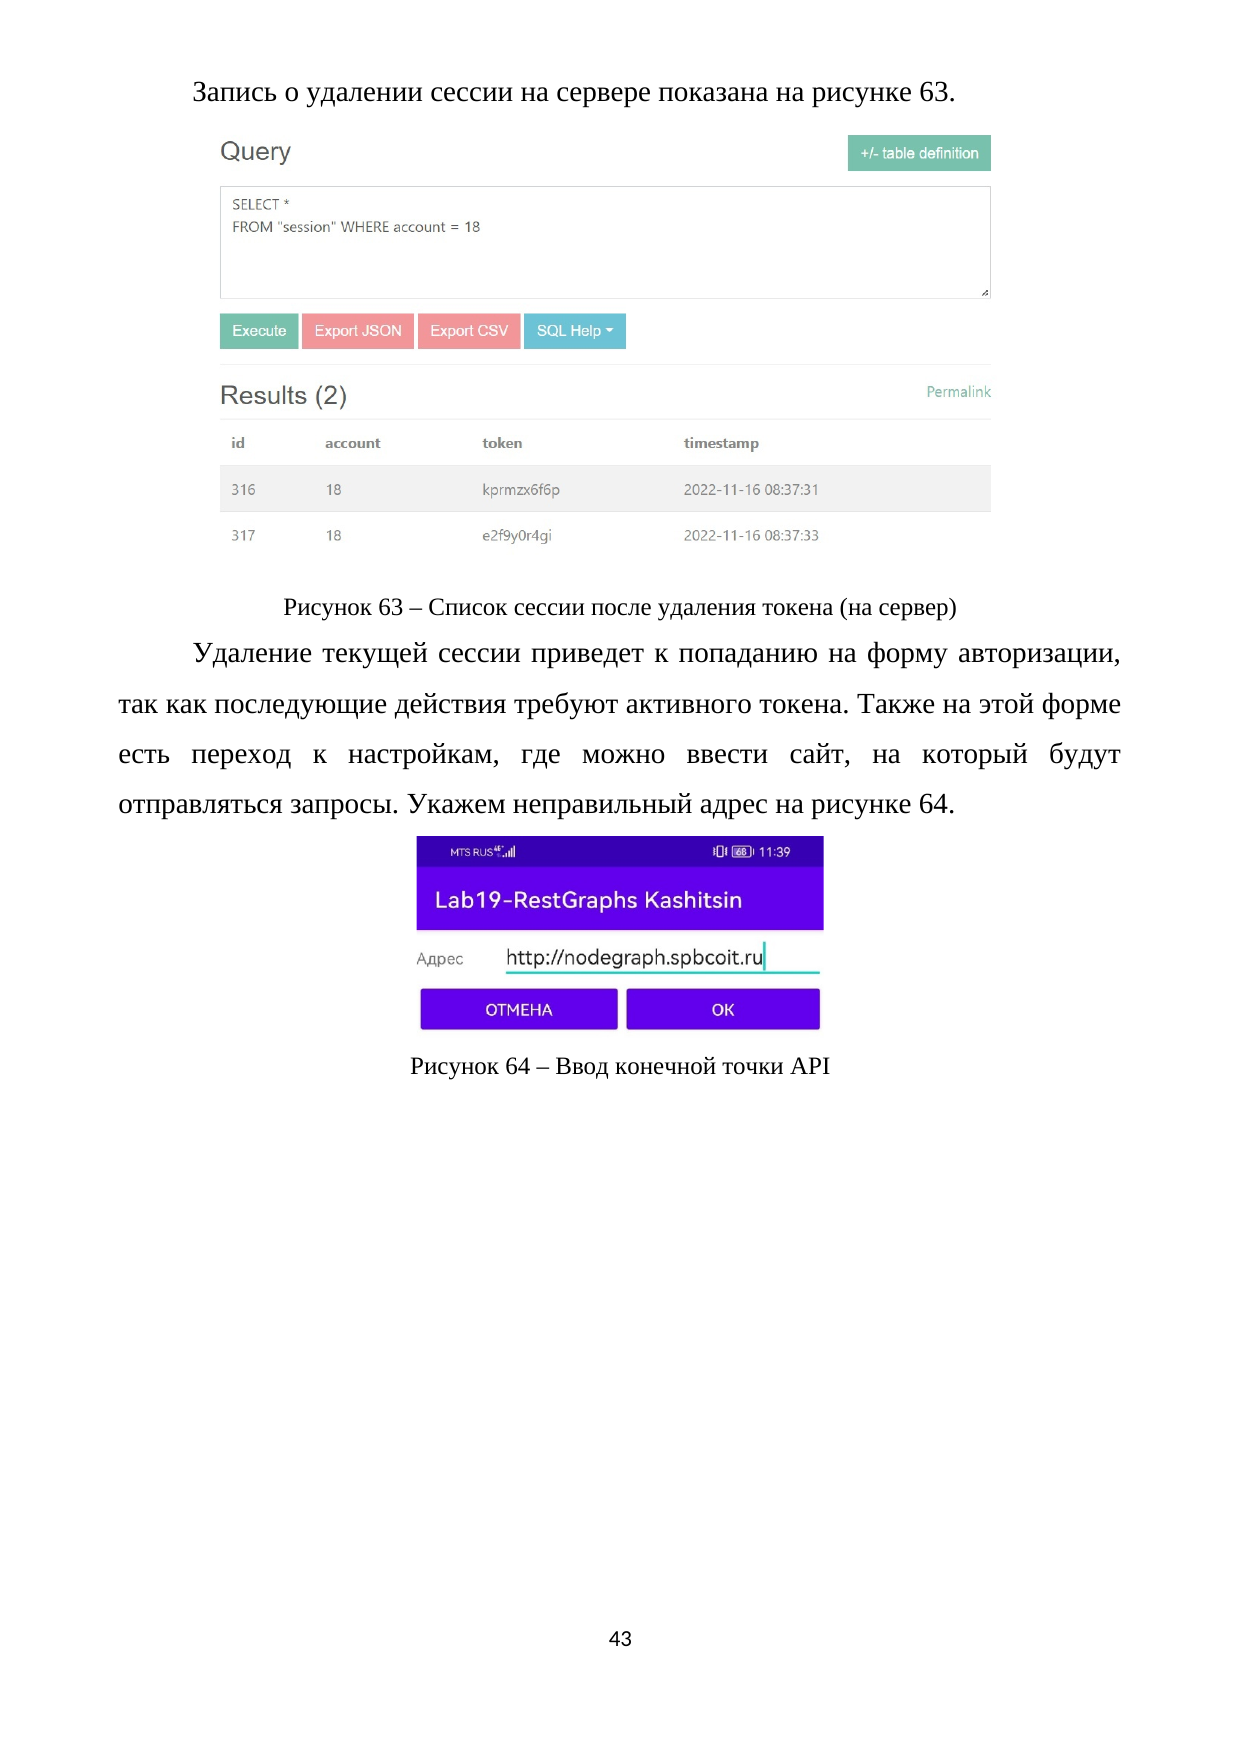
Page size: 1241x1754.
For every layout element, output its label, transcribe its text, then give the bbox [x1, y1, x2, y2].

text Рисунок 64 – Ввод конечной точки API [118, 1051, 1122, 1080]
text Запись о удалении сессии на сервере показана на рисунке 63. [118, 74, 1122, 107]
text Удаление текущей сессии приведет к попаданию на форму авторизации, так как последующие действия требуют активного токена. Также на этой форме есть переход к настройкам, где можно ввести сайт, на который будут отправляться запросы. Укажем неправильный адрес на рисунке 64. [118, 636, 1122, 820]
text Рисунок 63 – Список сессии после удаления токена (на сервер) [118, 592, 1122, 621]
